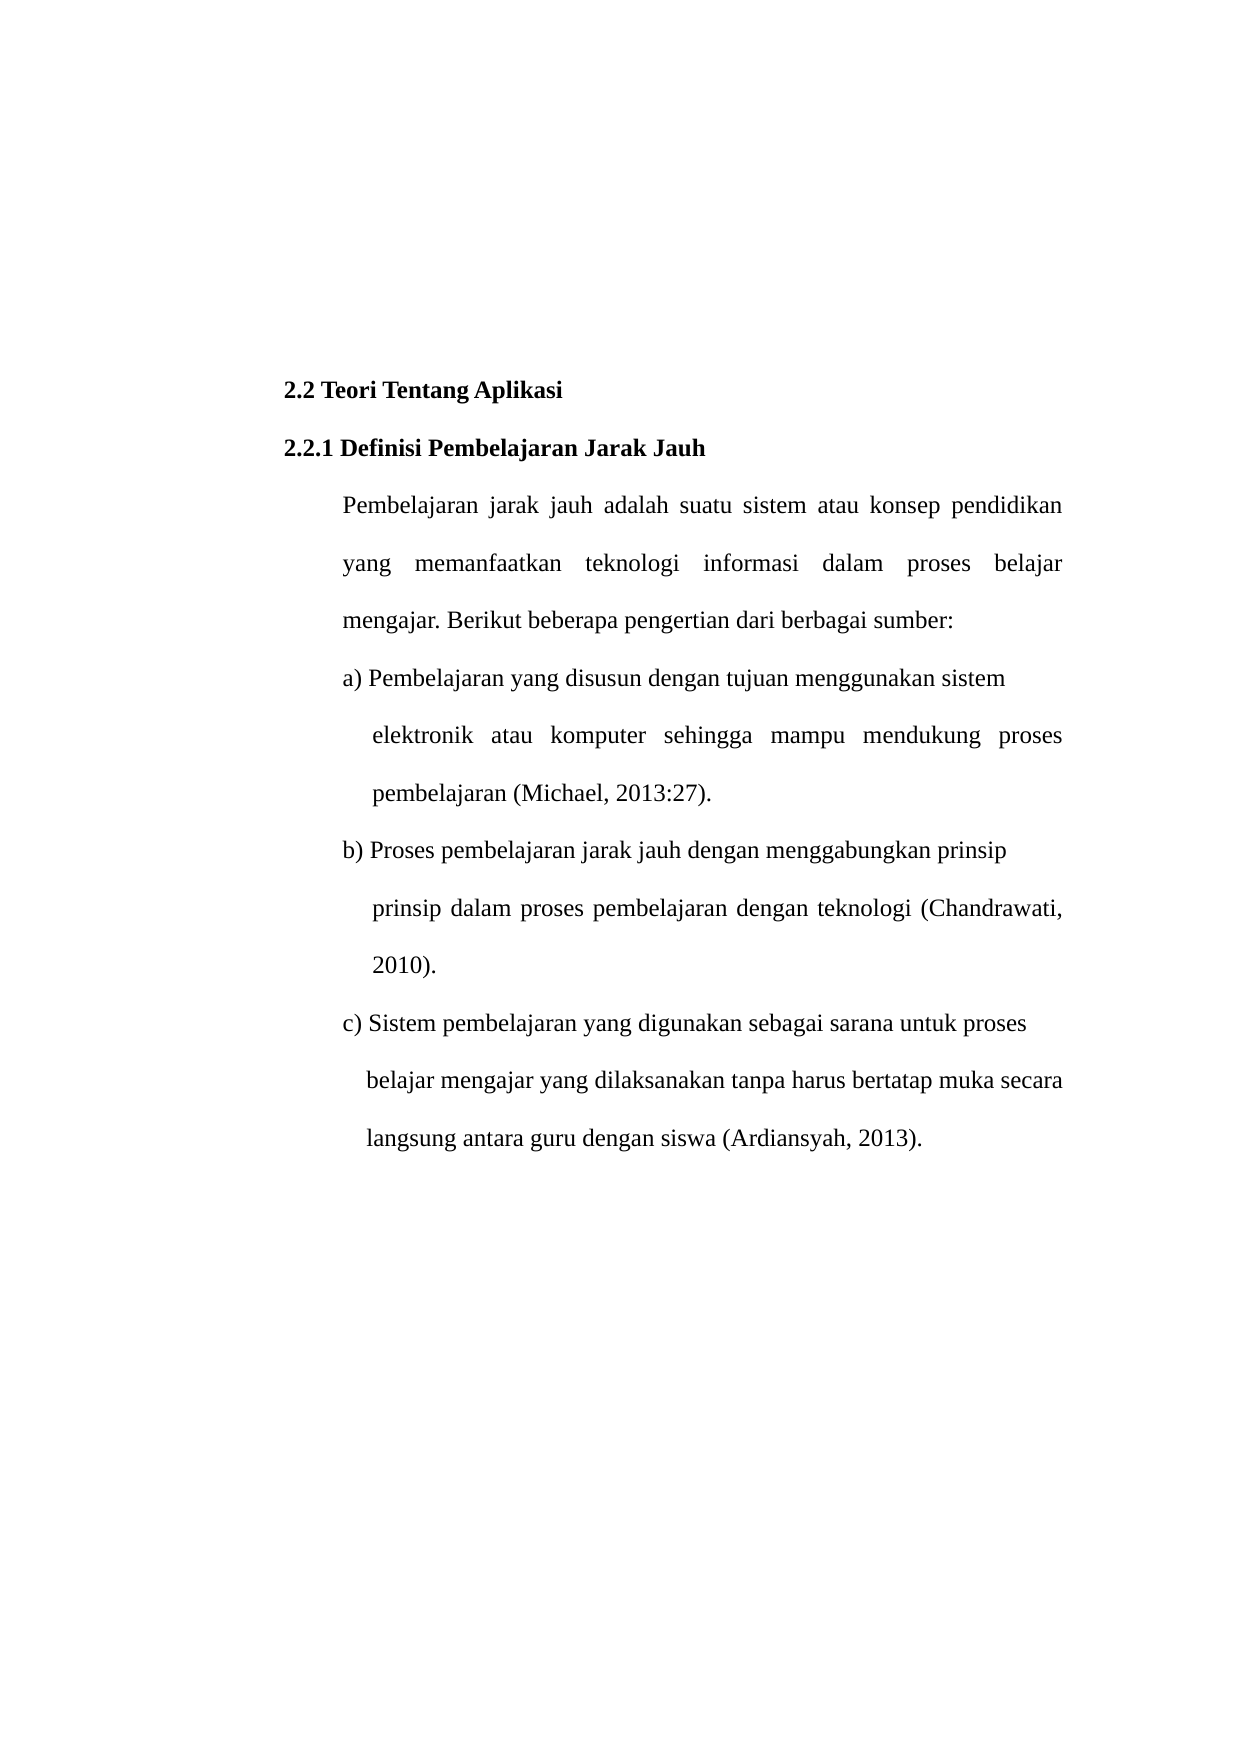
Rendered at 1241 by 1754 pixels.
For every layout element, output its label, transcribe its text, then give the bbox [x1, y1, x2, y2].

text b) Proses pembelajaran jarak jauh dengan menggabungkan prinsip [342, 836, 1063, 864]
list a) Pembelajaran yang disusun dengan tujuan menggunakan sistem [342, 663, 1063, 692]
text prinsip dalam proses pembelajaran dengan teknologi (Chandrawati, 2010). [372, 893, 1063, 979]
text Pembelajaran jarak jauh adalah suatu sistem atau konsep pendidikan yang memanfaatkan teknologi informasi dalam proses belajar mengajar. Berikut beberapa pengertian dari berbagai sumber: [342, 491, 1063, 634]
text belajar mengajar yang dilaksanakan tanpa harus bertatap muka secara langsung antara guru dengan siswa (Ardiansyah, 2013). [366, 1066, 1063, 1152]
text c) Sistem pembelajaran yang digunakan sebagai sarana untuk proses [342, 1008, 1063, 1037]
list elektronik atau komputer sehingga mampu mendukung proses pembelajaran (Michael, 2013:27). [372, 721, 1063, 807]
text 2.2.1 Definisi Pembelajaran Jarak Jauh [283, 433, 1063, 462]
text 2.2 Teori Tentang Aplikasi [283, 376, 1063, 404]
